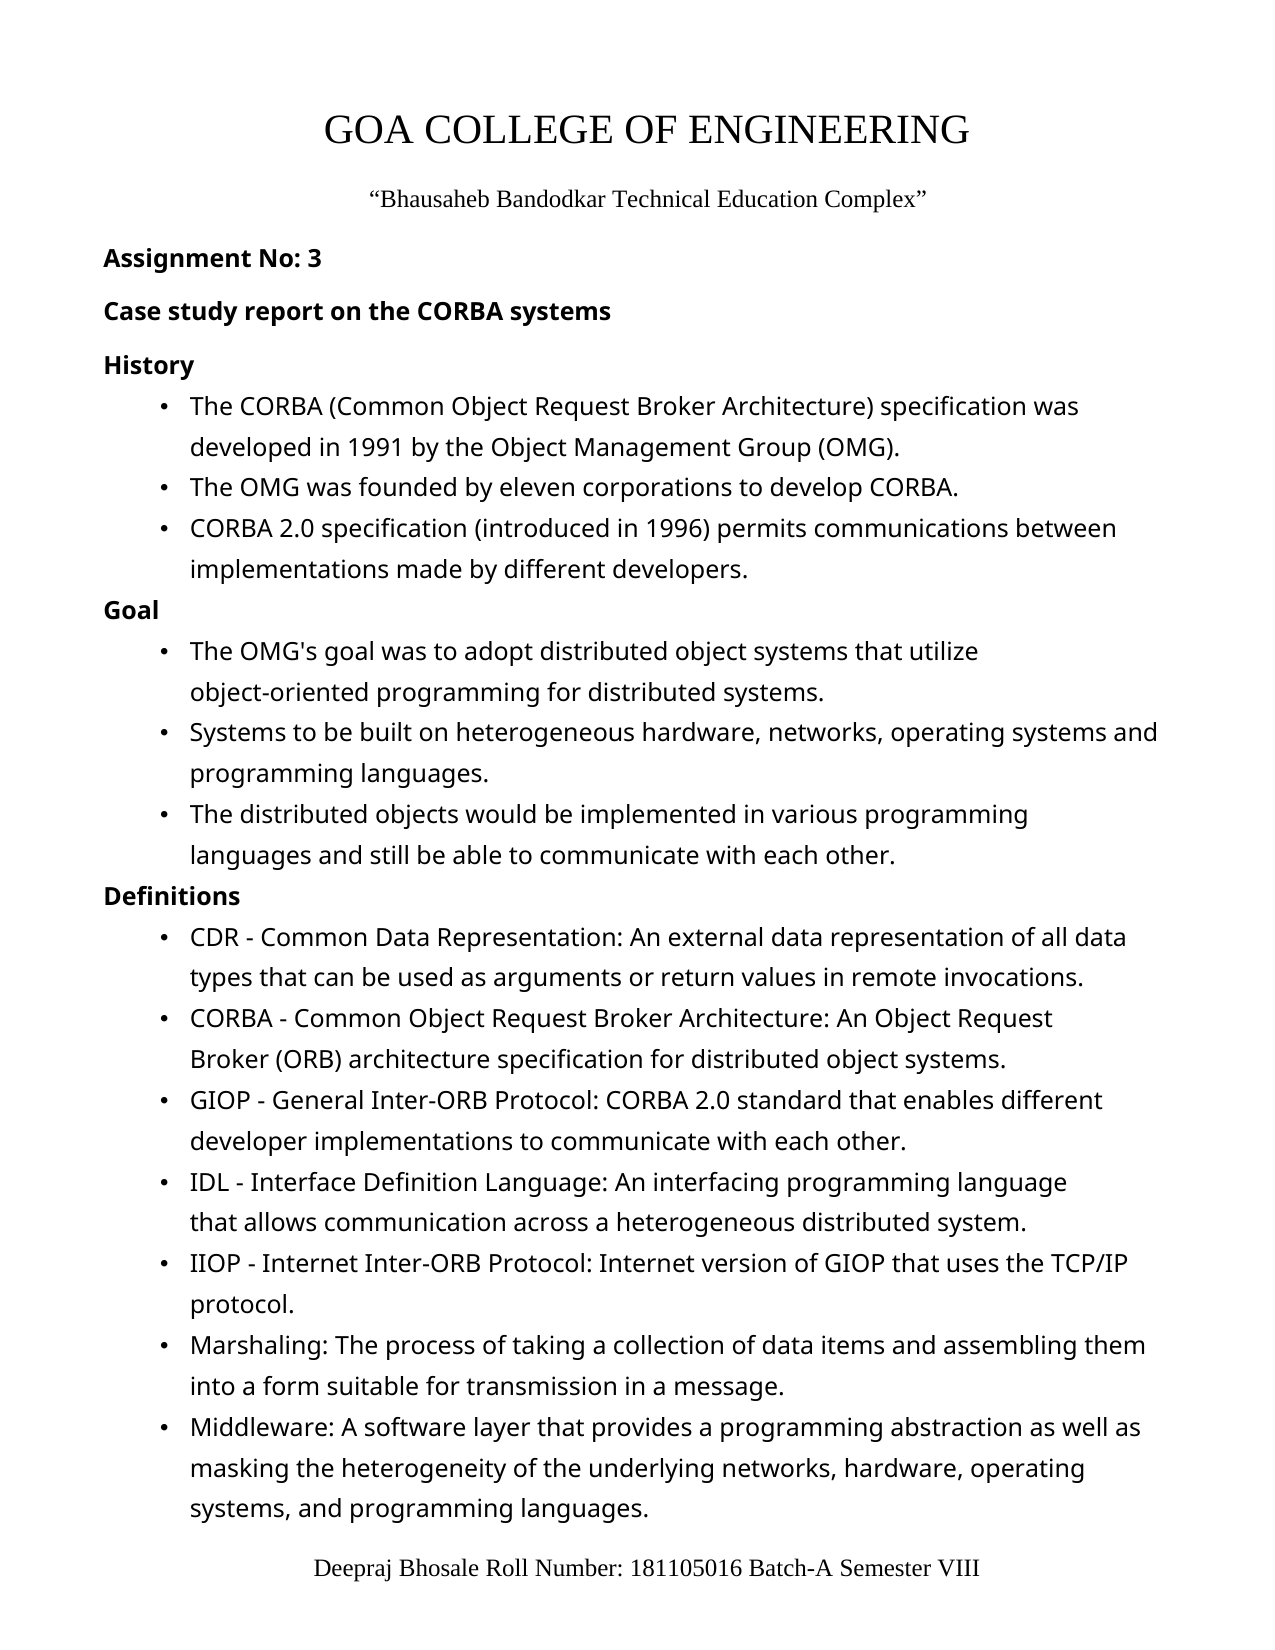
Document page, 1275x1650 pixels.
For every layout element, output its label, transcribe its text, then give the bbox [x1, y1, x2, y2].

list The distributed objects would be implemented in various programming languages and still be able to communicate with each other. [160, 797, 1149, 872]
subtitle Definitions [103, 878, 1191, 912]
list Systems to be built on heterogeneous hardware, networks, operating systems and programming languages. [160, 715, 1180, 790]
list Middleware: A software layer that provides a programming abstraction as well as masking the heterogeneity of the underlying networks, hardware, operating systems, and programming languages. [160, 1409, 1155, 1525]
list Marshaling: The process of taking a collection of data items and assembling them into a form suitable for transmission in a message. [160, 1328, 1150, 1402]
list GIOP - General Inter-ORB Protocol: CORBA 2.0 standard that enables different developer implementations to communicate with each other. [160, 1083, 1110, 1157]
text Goal [103, 593, 1177, 627]
list The OMG was founded by eleven corporations to develop CORBA. [160, 470, 1191, 504]
text Case study report on the CORBA systems [103, 294, 1191, 328]
list CORBA 2.0 specification (introduced in 1996) permits communications between implementations made by different developers. [160, 511, 1177, 586]
list CORBA - Common Object Request Broker Architecture: An Object Request Broker (ORB) architecture specification for distributed object systems. [160, 1001, 1100, 1076]
list The CORBA (Common Object Request Broker Architecture) specification was developed in 1991 by the Object Management Group (OMG). [160, 388, 1168, 463]
list CDR - Common Data Representation: An external data representation of all data types that can be used as arguments or return values in remote invocations. [160, 919, 1156, 994]
list The OMG's goal was to adopt distributed object systems that utilize object-oriented programming for distributed systems. [160, 633, 1061, 708]
subtitle History [103, 348, 1191, 382]
text Assignment No: 3 [103, 240, 1191, 274]
list IDL - Interface Definition Language: An interfacing programming language that allows communication across a heterogeneous distributed system. [160, 1164, 1110, 1239]
list IIOP - Internet Inter-ORB Protocol: Internet version of GIOP that uses the TCP/IP protocol. [160, 1246, 1191, 1321]
